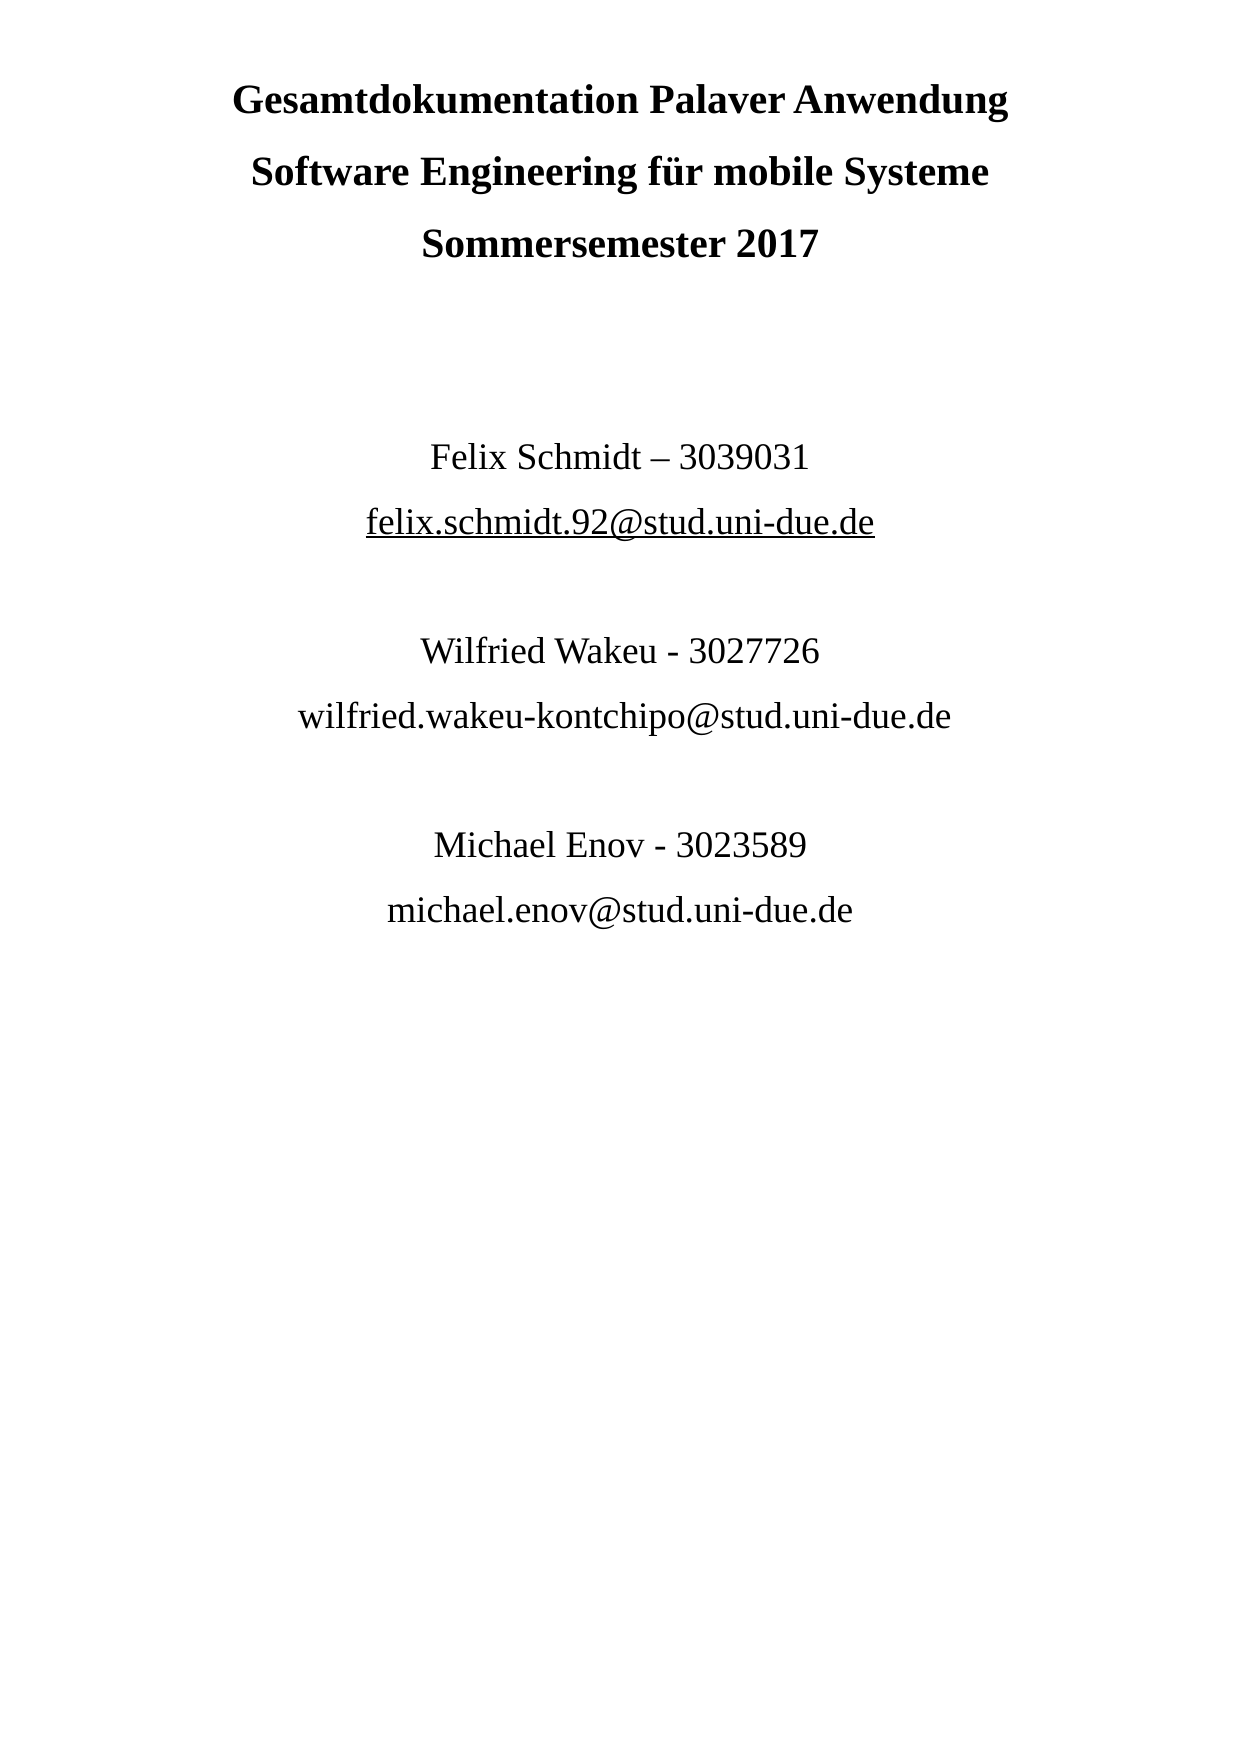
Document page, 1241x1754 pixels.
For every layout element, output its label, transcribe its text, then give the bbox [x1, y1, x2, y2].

text wilfried.wakeu-kontchipo@stud.uni-due.de [118, 693, 1122, 736]
text Michael Enov - 3023589 [118, 822, 1122, 866]
text michael.enov@stud.uni-due.de [118, 887, 1122, 930]
text felix.schmidt.92@stud.uni-due.de [118, 499, 1122, 542]
text Gesamtdokumentation Palaver Anwendung [118, 75, 1122, 123]
text Felix Schmidt – 3039031 [118, 434, 1122, 477]
text Software Engineering für mobile Systeme [118, 147, 1122, 195]
text Sommersemester 2017 [118, 219, 1122, 267]
text Wilfried Wakeu - 3027726 [118, 628, 1122, 672]
